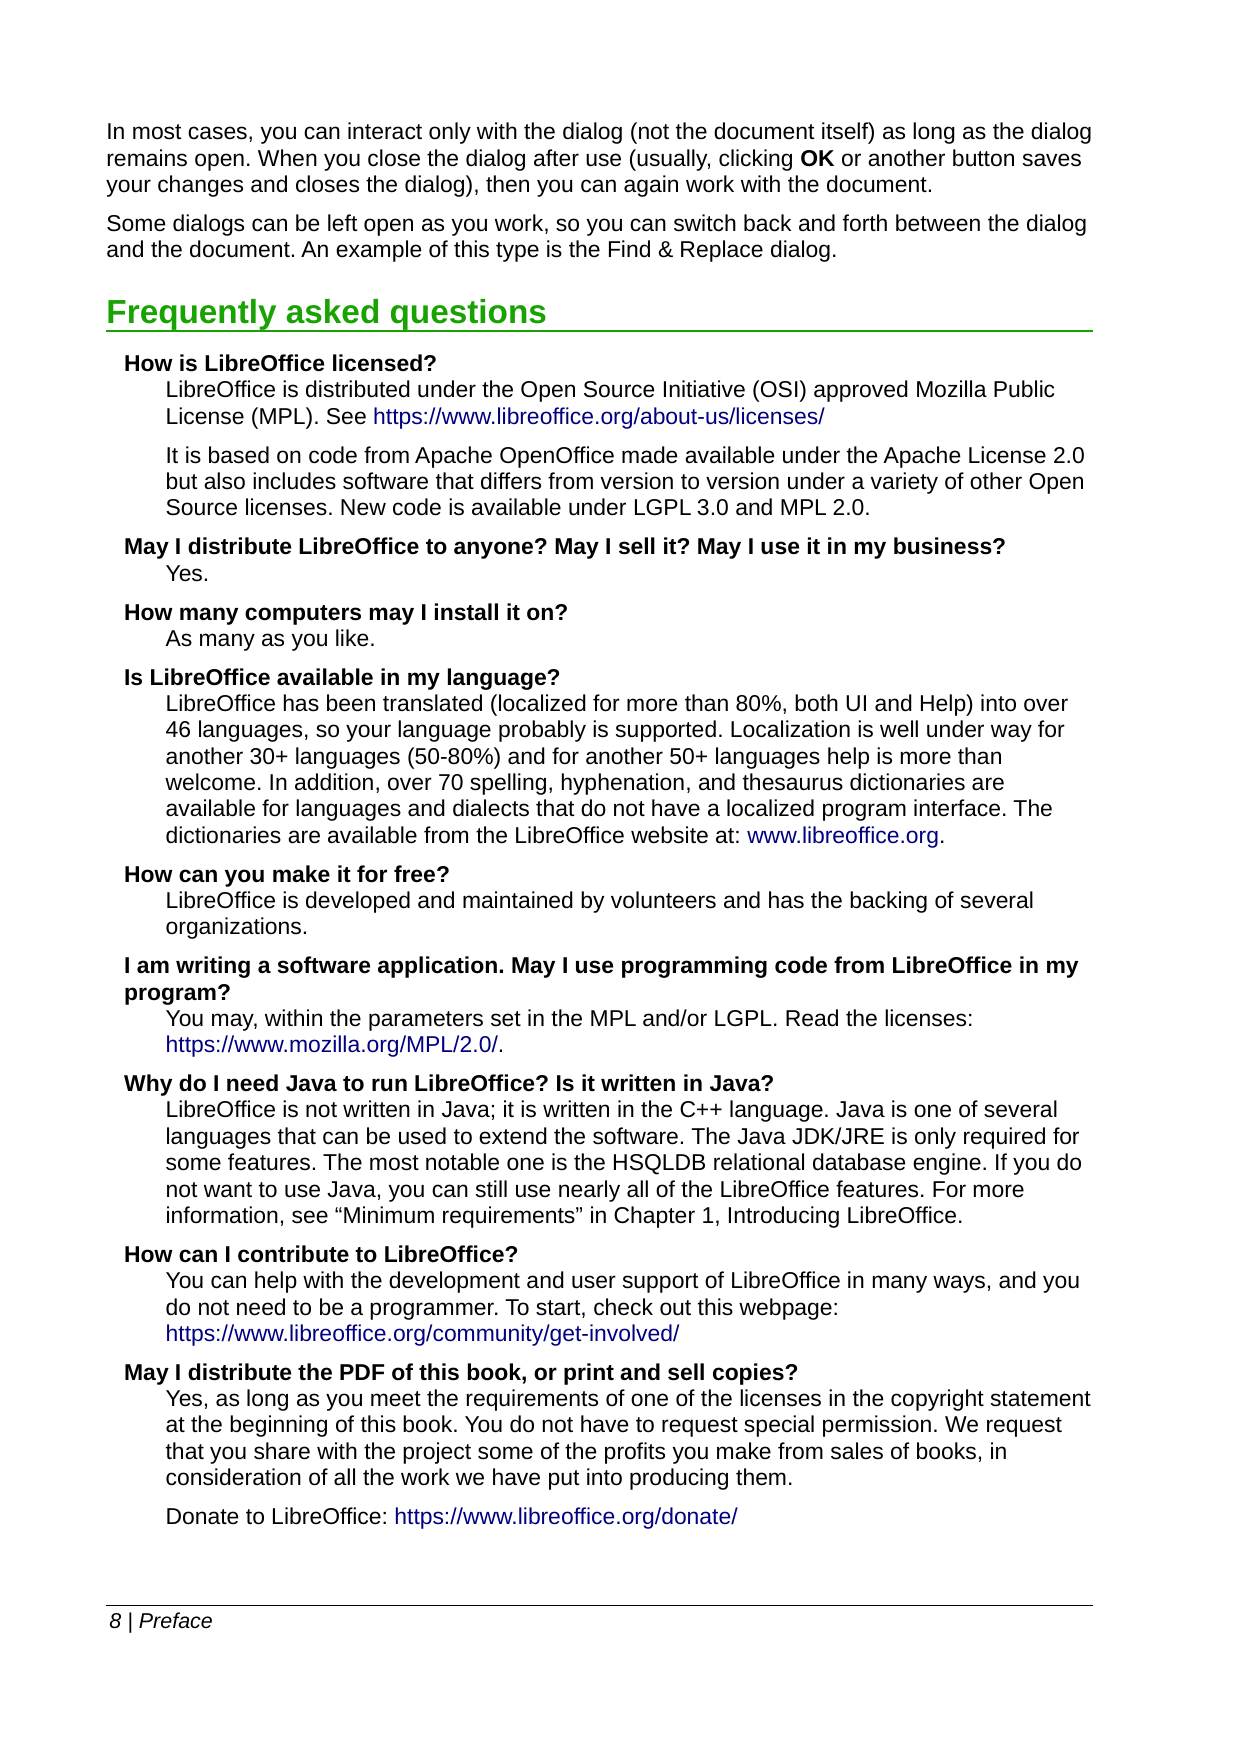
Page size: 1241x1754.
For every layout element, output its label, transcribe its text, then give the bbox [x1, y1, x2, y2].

text How many computers may I install it on? [124, 598, 1093, 625]
text How is LibreOffice licensed? [124, 350, 1093, 376]
text Why do I need Java to run LibreOffice? Is it written in Java? [124, 1070, 1093, 1096]
text May I distribute LibreOffice to anyone? May I sell it? May I use it in my business? [124, 533, 1093, 559]
text LibreOffice has been translated (localized for more than 80%, both UI and Help) into over 46 languages, so your language probably is supported. Localization is well under way for another 30+ languages (50-80%) and for another 50+ languages help is more than welcome. In addition, over 70 spelling, hyphenation, and thesaurus dictionaries are available for languages and dialects that do not have a localized program interface. The dictionaries are available from the LibreOffice website at: www.libreoffice.org. [165, 690, 1093, 848]
text LibreOffice is not written in Java; it is written in the C++ language. Java is one of several languages that can be used to extend the software. The Java JDK/JRE is only required for some features. The most notable one is the HSQLDB relational database engine. If you do not want to use Java, you can still use nearly all of the LibreOffice features. For more information, see “Minimum requirements” in Chapter 1, Introducing LibreOffice. [165, 1096, 1093, 1228]
text May I distribute the PDF of this book, or print and sell copies? [124, 1359, 1093, 1385]
text It is based on code from Apache OpenOffice made available under the Apache License 2.0 but also includes software that differs from version to version under a variety of other Open Source licenses. New code is available under LGPL 3.0 and MPL 2.0. [165, 442, 1093, 521]
text LibreOffice is distributed under the Open Source Initiative (OSI) approved Mozilla Public License (MPL). See https://www.libreoffice.org/about-us/licenses/ [165, 376, 1093, 429]
text You can help with the development and user support of LibreOffice in many ways, and you do not need to be a programmer. To start, check out this webpage: https://www.libreoffice.org/community/get-involved/ [165, 1267, 1093, 1346]
text You may, within the parameters set in the MPL and/or LGPL. Read the licenses: https://www.mozilla.org/MPL/2.0/. [165, 1005, 1093, 1058]
text Yes, as long as you meet the requirements of one of the licenses in the copyright statement at the beginning of this book. You do not have to request special permission. We request that you share with the project some of the profits you make from sales of books, in consideration of all the work we have put into producing them. [165, 1385, 1093, 1490]
text Yes. [165, 559, 1093, 586]
text How can I contribute to LibreOffice? [124, 1241, 1093, 1267]
text Is LibreOffice available in my language? [124, 664, 1093, 690]
text Some dialogs can be left open as you work, so you can switch back and forth between the dialog and the document. An example of this type is the Find & Replace dialog. [106, 210, 1093, 262]
text In most cases, you can interact only with the dialog (not the document itself) as long as the dialog remains open. When you close the dialog after use (usually, clicking OK or another button saves your changes and closes the dialog), then you can again work with the document. [106, 118, 1093, 197]
text I am writing a software application. May I use programming code from LibreOffice in my program? [124, 952, 1093, 1005]
text How can you make it for free? [124, 861, 1093, 887]
text LibreOffice is developed and maintained by volunteers and has the backing of several organizations. [165, 887, 1093, 940]
text Donate to LibreOffice: https://www.libreoffice.org/donate/ [165, 1503, 1093, 1529]
text As many as you like. [165, 625, 1093, 651]
subtitle Frequently asked questions [106, 292, 1093, 330]
